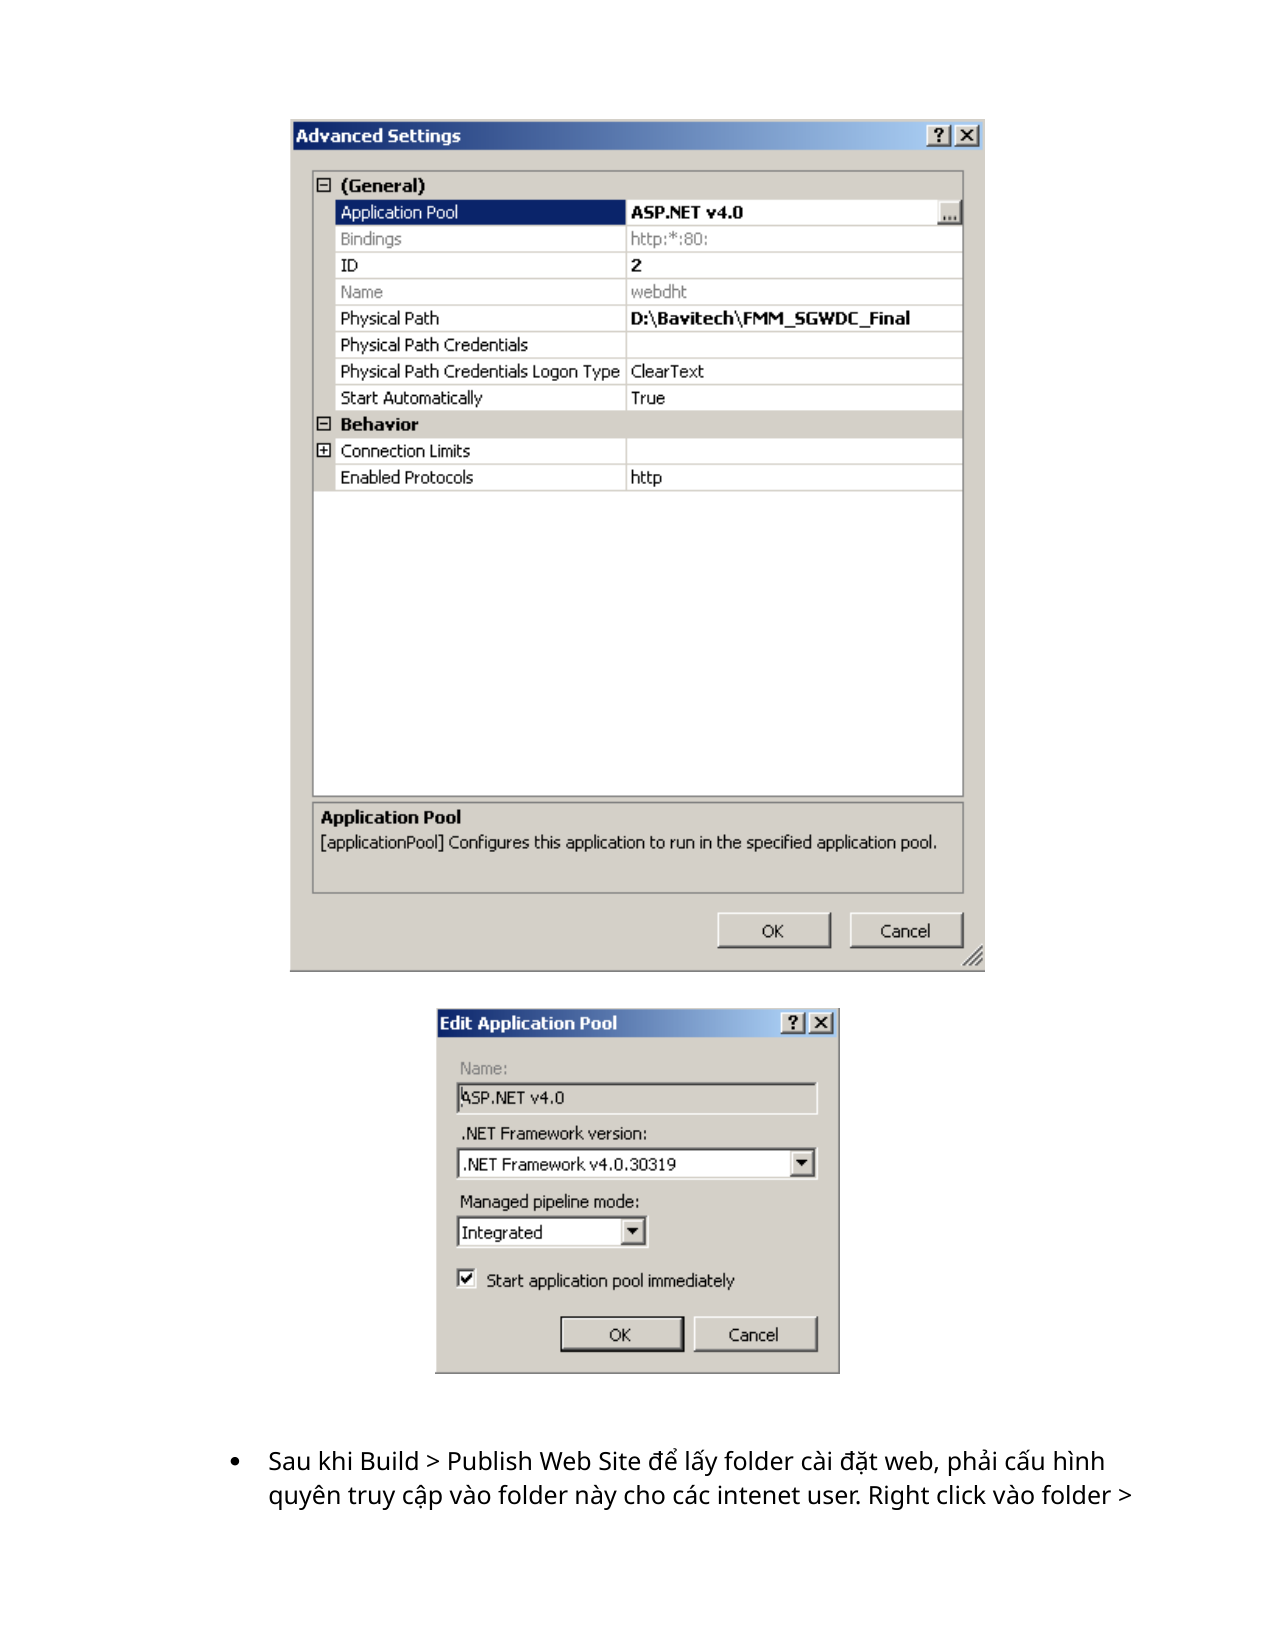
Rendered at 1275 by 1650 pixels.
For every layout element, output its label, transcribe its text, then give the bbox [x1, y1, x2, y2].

picture [435, 1008, 840, 1374]
list Sau khi Build > Publish Web Site để lấy folder cài đặt web, phải cấu hình quyên truy cập vào folder này cho các intenet user. Right click vào folder > [231, 1443, 1157, 1512]
picture [289, 119, 985, 972]
